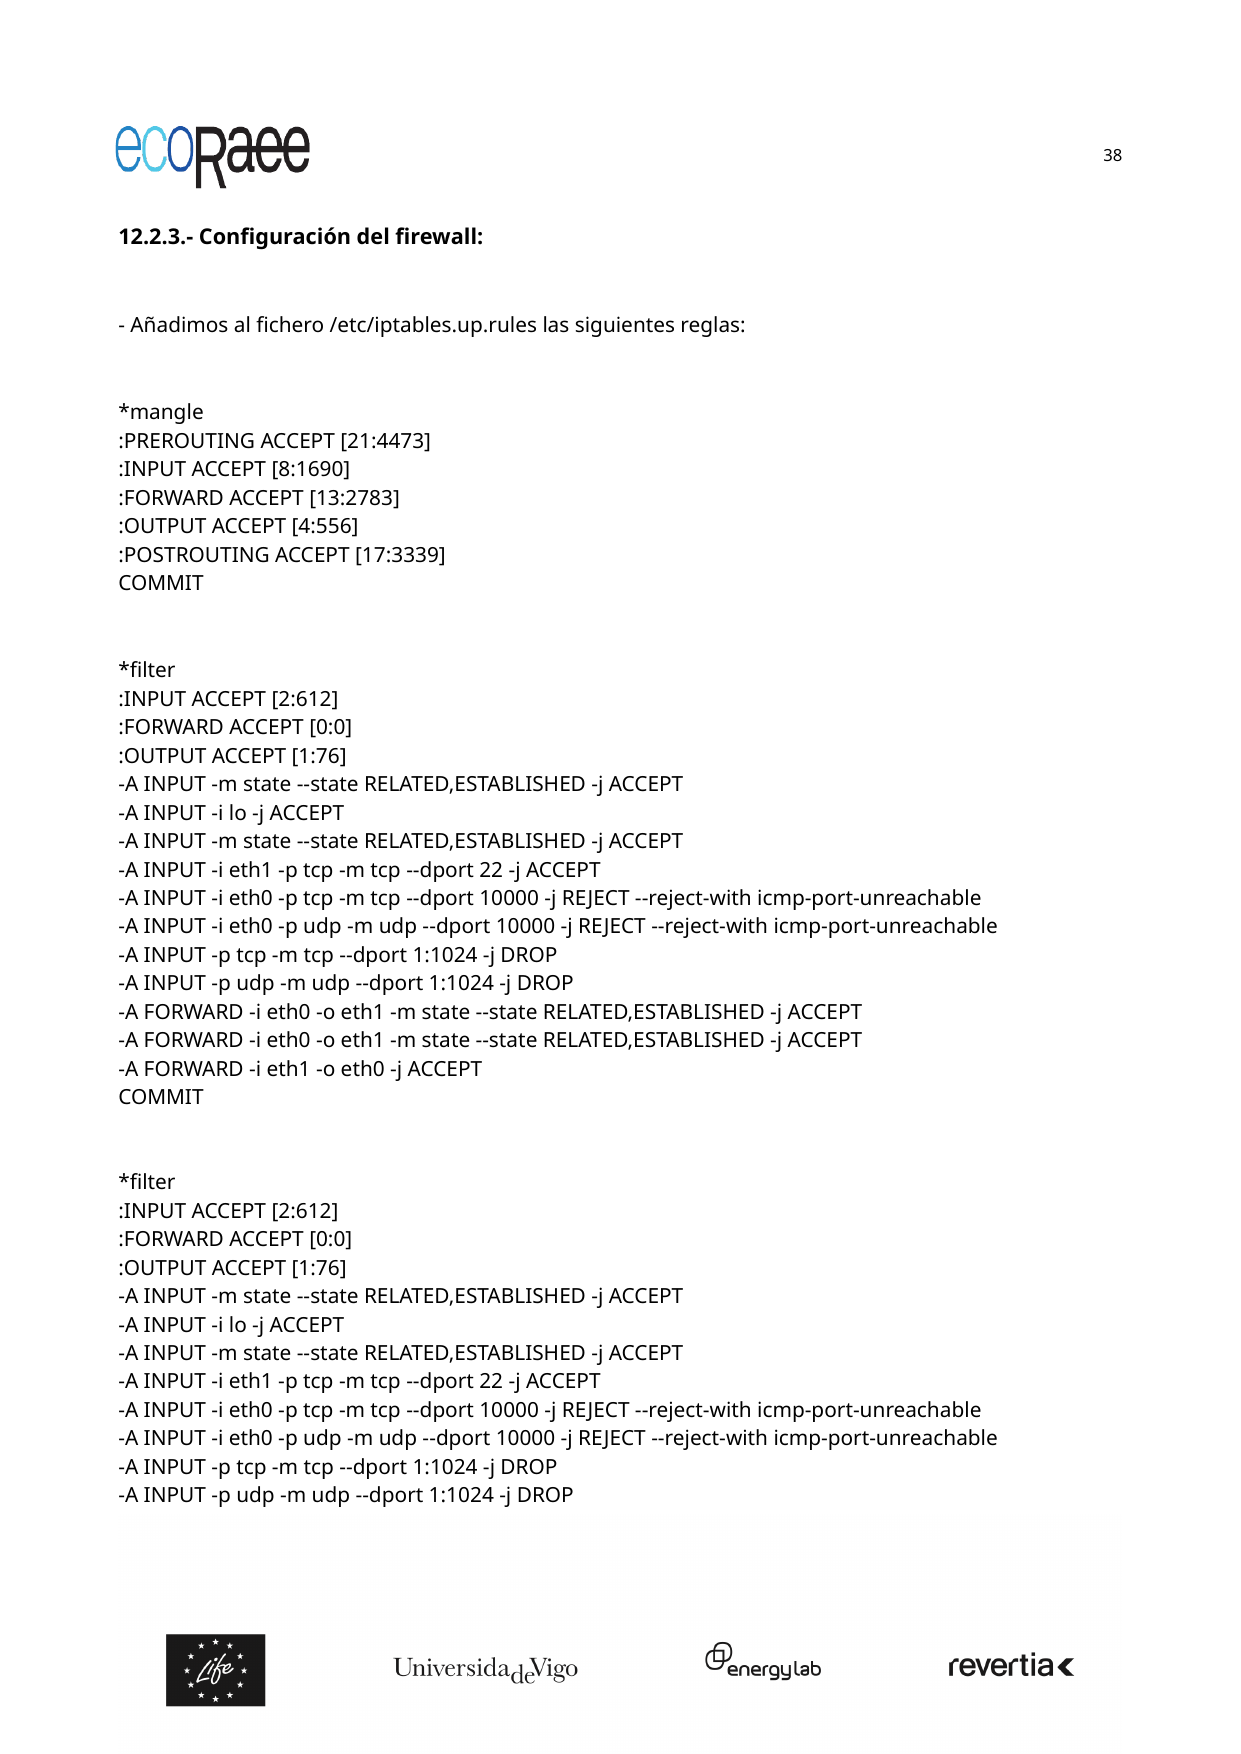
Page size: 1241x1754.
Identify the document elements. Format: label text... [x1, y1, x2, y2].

text -A FORWARD -i eth0 -o eth1 -m state --state RELATED,ESTABLISHED -j ACCEPT [118, 1025, 1122, 1054]
text :FORWARD ACCEPT [0:0] [118, 1224, 1122, 1253]
text -A FORWARD -i eth0 -o eth1 -m state --state RELATED,ESTABLISHED -j ACCEPT [118, 997, 1122, 1025]
text :FORWARD ACCEPT [13:2783] [118, 483, 1122, 511]
text -A INPUT -i lo -j ACCEPT [118, 1310, 1122, 1338]
text :OUTPUT ACCEPT [1:76] [118, 741, 1122, 769]
text :OUTPUT ACCEPT [4:556] [118, 511, 1122, 540]
text :FORWARD ACCEPT [0:0] [118, 712, 1122, 741]
text *filter [118, 1167, 1122, 1196]
text :POSTROUTING ACCEPT [17:3339] [118, 540, 1122, 568]
picture [118, 1514, 1123, 1754]
text -A INPUT -m state --state RELATED,ESTABLISHED -j ACCEPT [118, 1281, 1122, 1310]
text -A INPUT -i eth0 -p tcp -m tcp --dport 10000 -j REJECT --reject-with icmp-port-unreachable [118, 883, 1122, 912]
text -A INPUT -i lo -j ACCEPT [118, 798, 1122, 826]
text :INPUT ACCEPT [8:1690] [118, 454, 1122, 483]
text :INPUT ACCEPT [2:612] [118, 684, 1122, 712]
text *filter [118, 656, 1122, 684]
text -A INPUT -i eth0 -p udp -m udp --dport 10000 -j REJECT --reject-with icmp-port-unreachable [118, 1423, 1122, 1452]
text COMMIT [118, 1082, 1122, 1111]
text -A INPUT -i eth1 -p tcp -m tcp --dport 22 -j ACCEPT [118, 855, 1122, 883]
text :OUTPUT ACCEPT [1:76] [118, 1253, 1122, 1281]
text :INPUT ACCEPT [2:612] [118, 1196, 1122, 1224]
text - Añadimos al fichero /etc/iptables.up.rules las siguientes reglas: [118, 310, 1122, 338]
text -A INPUT -m state --state RELATED,ESTABLISHED -j ACCEPT [118, 1338, 1122, 1367]
text -A INPUT -p tcp -m tcp --dport 1:1024 -j DROP [118, 940, 1122, 968]
text COMMIT [118, 568, 1122, 597]
text -A INPUT -i eth0 -p tcp -m tcp --dport 10000 -j REJECT --reject-with icmp-port-unreachable [118, 1395, 1122, 1423]
text *mangle [118, 397, 1122, 426]
text -A INPUT -m state --state RELATED,ESTABLISHED -j ACCEPT [118, 769, 1122, 798]
text -A INPUT -i eth1 -p tcp -m tcp --dport 22 -j ACCEPT [118, 1367, 1122, 1395]
text -A INPUT -m state --state RELATED,ESTABLISHED -j ACCEPT [118, 826, 1122, 855]
text -A INPUT -p tcp -m tcp --dport 1:1024 -j DROP [118, 1452, 1122, 1480]
text -A INPUT -p udp -m udp --dport 1:1024 -j DROP [118, 1480, 1122, 1509]
picture [114, 124, 311, 190]
text :PREROUTING ACCEPT [21:4473] [118, 426, 1122, 454]
text -A INPUT -p udp -m udp --dport 1:1024 -j DROP [118, 968, 1122, 997]
text -A INPUT -i eth0 -p udp -m udp --dport 10000 -j REJECT --reject-with icmp-port-unreachable [118, 912, 1122, 940]
text -A FORWARD -i eth1 -o eth0 -j ACCEPT [118, 1054, 1122, 1082]
text 12.2.3.- Configuración del firewall: [118, 221, 1122, 251]
